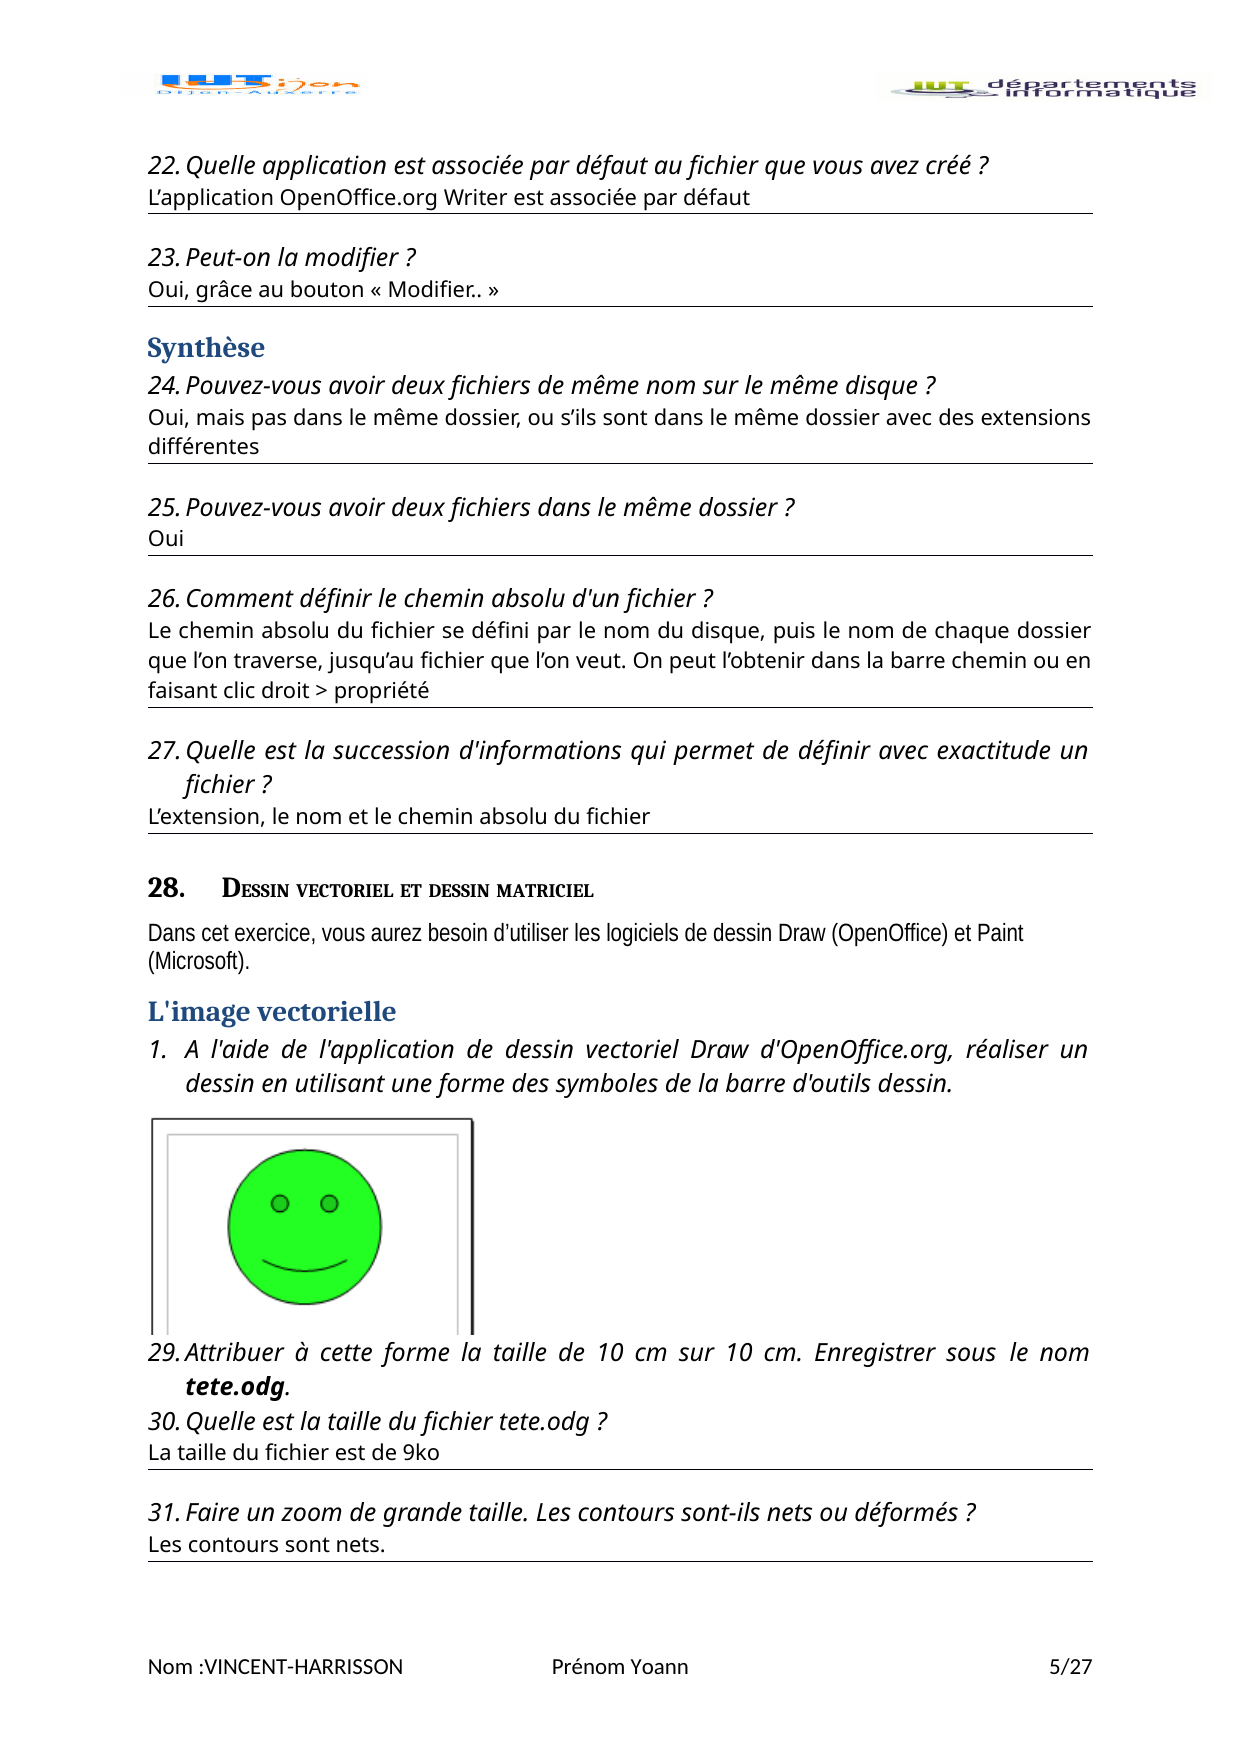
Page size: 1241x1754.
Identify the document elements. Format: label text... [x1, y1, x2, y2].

subtitle Comment définir le chemin absolu d'un fichier ? [148, 581, 1093, 615]
subtitle Quelle application est associée par défaut au fichier que vous avez créé ? [148, 148, 1093, 182]
subtitle Peut-on la modifier ? [148, 239, 1093, 274]
text Oui, mais pas dans le même dossier, ou s’ils sont dans le même dossier avec des extensions différentes [148, 401, 1093, 463]
text Le chemin absolu du fichier se défini par le nom du disque, puis le nom de chaque dossier que l’on traverse, jusqu’au fichier que l’on veut. On peut l’obtenir dans la barre chemin ou en faisant clic droit > propriété [148, 615, 1093, 707]
subtitle Faire un zoom de grande taille. Les contours sont-ils nets ou déformés ? [148, 1495, 1093, 1529]
text Oui [148, 523, 1093, 555]
subtitle Synthèse [148, 332, 1093, 365]
subtitle L'image vectorielle [148, 996, 1093, 1029]
text La taille du fichier est de 9ko [148, 1437, 1093, 1469]
subtitle Attribuer à cette forme la taille de 10 cm sur 10 cm. Enregistrer sous le nom tete.odg. [148, 1335, 1093, 1403]
subtitle Dessin vectoriel et dessin matriciel [148, 871, 1093, 905]
text Dans cet exercice, vous aurez besoin d’utiliser les logiciels de dessin Draw (OpenOffice) et Paint (Microsoft). [148, 917, 1093, 975]
text L’extension, le nom et le chemin absolu du fichier [148, 801, 1093, 833]
subtitle Pouvez-vous avoir deux fichiers dans le même dossier ? [148, 489, 1093, 523]
text Les contours sont nets. [148, 1529, 1093, 1561]
text Oui, grâce au bouton « Modifier.. » [148, 274, 1093, 306]
subtitle Pouvez-vous avoir deux fichiers de même nom sur le même disque ? [148, 367, 1093, 401]
text L’application OpenOffice.org Writer est associée par défaut [148, 182, 1093, 213]
picture [118, 73, 374, 102]
subtitle A l'aide de l'application de dessin vectoriel Draw d'OpenOffice.org, réaliser un dessin en utilisant une forme des symboles de la barre d'outils dessin. [148, 1031, 1093, 1099]
subtitle Quelle est la taille du fichier tete.odg ? [148, 1403, 1093, 1437]
picture [875, 73, 1213, 102]
subtitle Quelle est la succession d'informations qui permet de définir avec exactitude un fichier ? [148, 733, 1093, 801]
